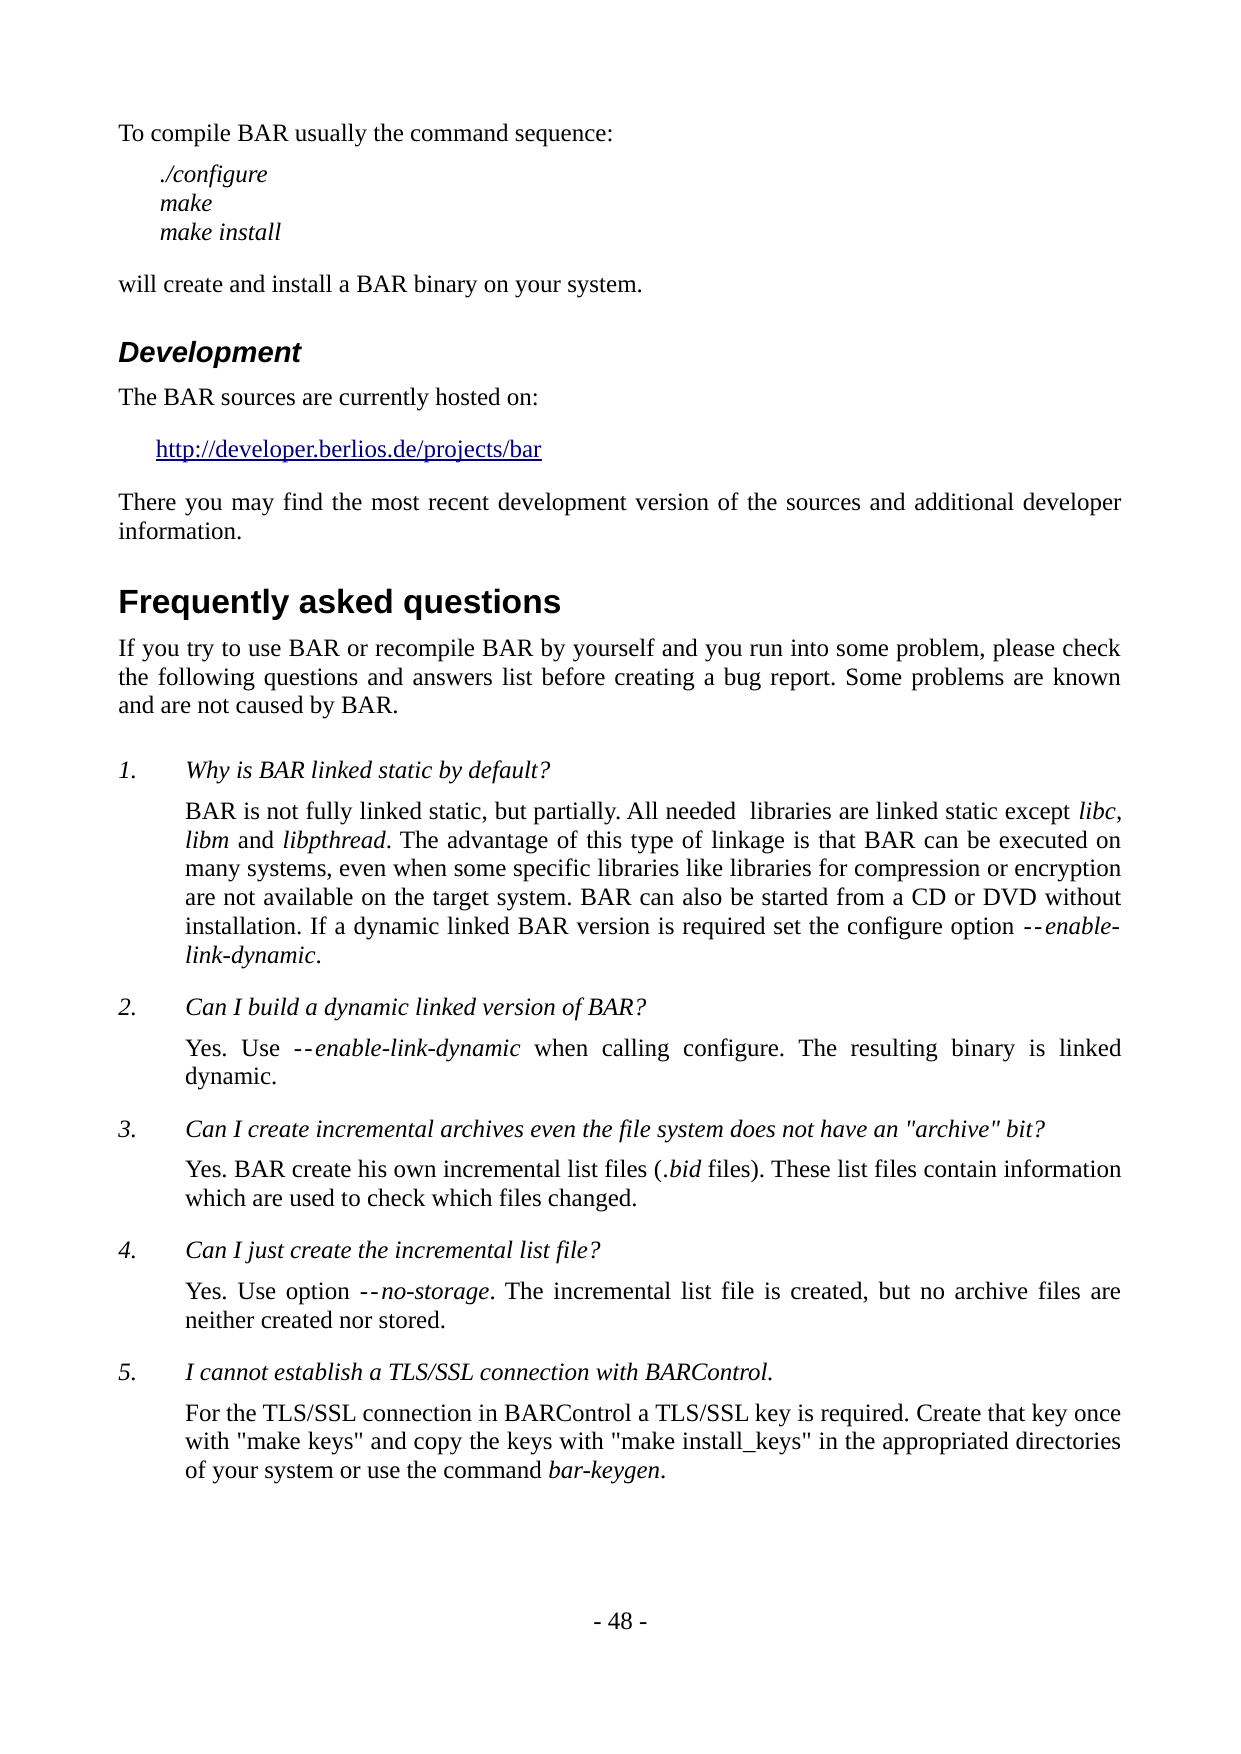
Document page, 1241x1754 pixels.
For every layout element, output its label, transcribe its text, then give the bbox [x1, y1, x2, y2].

text ./configure [159, 159, 1122, 188]
text There you may find the most recent development version of the sources and additional developer information. [118, 487, 1122, 544]
text If you try to use BAR or recompile BAR by yourself and you run into some problem, please check the following questions and answers list before creating a bug report. Some problems are known and are not caused by BAR. [118, 633, 1122, 719]
text For the TLS/SSL connection in BARControl a TLS/SSL key is required. Create that key once with "make keys" and copy the keys with "make install_keys" in the appropriated directories of your system or use the command bar-keygen. [185, 1398, 1122, 1484]
list I cannot establish a TLS/SSL connection with BARControl. [118, 1357, 1122, 1386]
text make [159, 188, 1122, 217]
text To compile BAR usually the command sequence: [118, 118, 1122, 147]
subtitle Development [118, 336, 1122, 369]
text Yes. Use option ‑‑no-storage. The incremental list file is created, but no archive files are neither created nor stored. [185, 1276, 1122, 1333]
list Why is BAR linked static by default? [118, 756, 1122, 784]
list Can I just create the incremental list file? [118, 1236, 1122, 1264]
text Yes. BAR create his own incremental list files (.bid files). These list files contain information which are used to check which files changed. [185, 1154, 1122, 1212]
list Can I create incremental archives even the file system does not have an "archive" bit? [118, 1114, 1122, 1143]
text BAR is not fully linked static, but partially. All needed libraries are linked static except libc, libm and libpthread. The advantage of this type of linkage is that BAR can be executed on many systems, even when some specific libraries like libraries for compression or encryption are not available on the target system. BAR can also be started from a CD or DVD without installation. If a dynamic linked BAR version is required set the configure option ‑‑enable-link-dynamic. [185, 796, 1122, 968]
text will create and install a BAR binary on your system. [118, 269, 1122, 298]
list Can I build a dynamic linked version of BAR? [118, 992, 1122, 1021]
text The BAR sources are currently hosted on: [118, 382, 1122, 410]
text make install [159, 217, 1122, 246]
list http://developer.berlios.de/projects/bar [156, 434, 1122, 463]
text Yes. Use ‑‑enable-link-dynamic when calling configure. The resulting binary is linked dynamic. [185, 1033, 1122, 1090]
subtitle Frequently asked questions [118, 582, 1122, 621]
